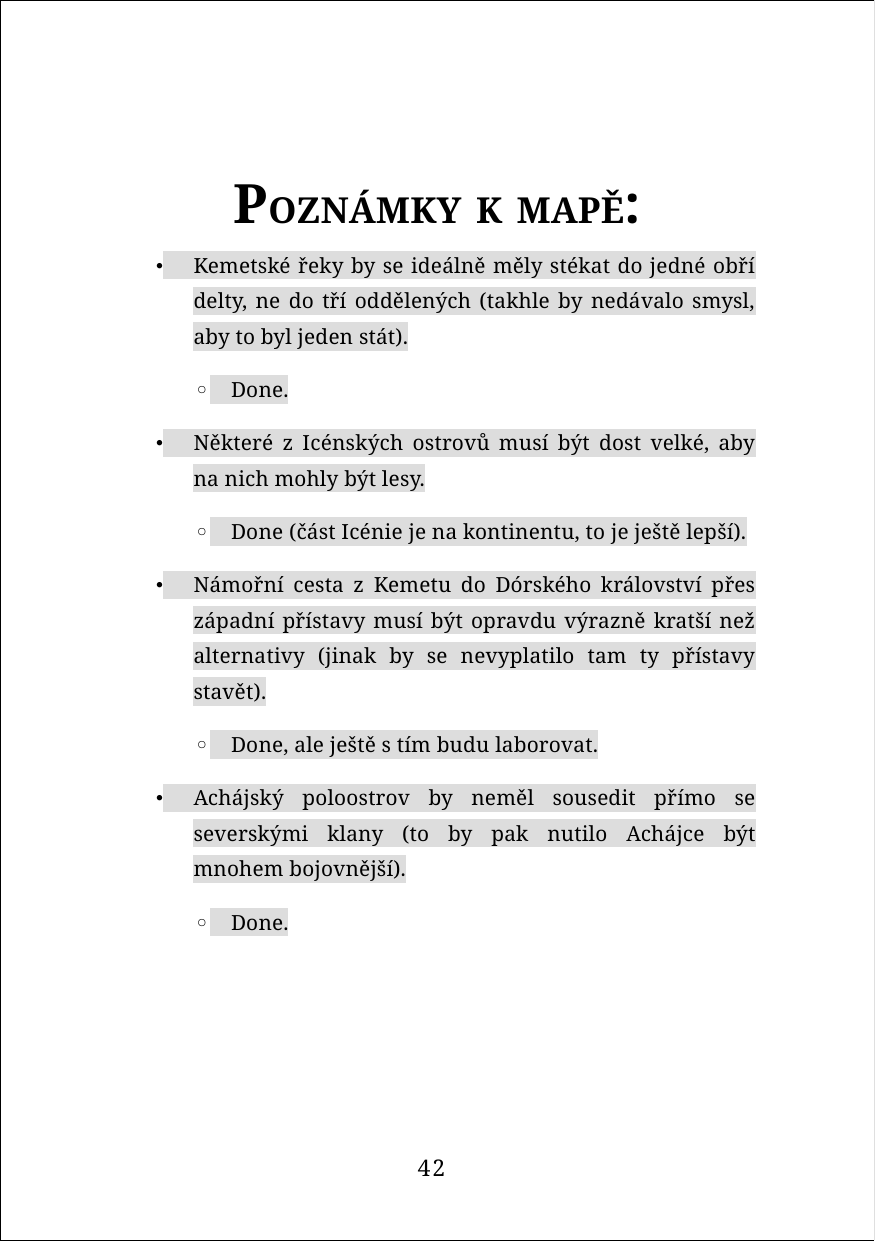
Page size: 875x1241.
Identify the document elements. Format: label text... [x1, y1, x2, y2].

list Námořní cesta z Kemetu do Dórského království přes západní přístavy musí být opravdu výrazně kratší než alternativy (jinak by se nevyplatilo tam ty přístavy stavět). [156, 571, 756, 706]
list Done. [193, 375, 756, 404]
subtitle Poznámky k mapě: [118, 166, 756, 239]
list Done, ale ještě s tím budu laborovat. [193, 730, 756, 759]
list Některé z Icénských ostrovů musí být dost velké, aby na nich mohly být lesy. [156, 428, 756, 492]
list Done. [193, 908, 756, 936]
list Done (část Icénie je na kontinentu, to je ještě lepší). [193, 517, 756, 546]
list Achájský poloostrov by neměl sousedit přímo se severskými klany (to by pak nutilo Achájce být mnohem bojovnější). [156, 783, 756, 883]
list Kemetské řeky by se ideálně měly stékat do jedné obří delty, ne do tří oddělených (takhle by nedávalo smysl, aby to byl jeden stát). [156, 251, 756, 351]
